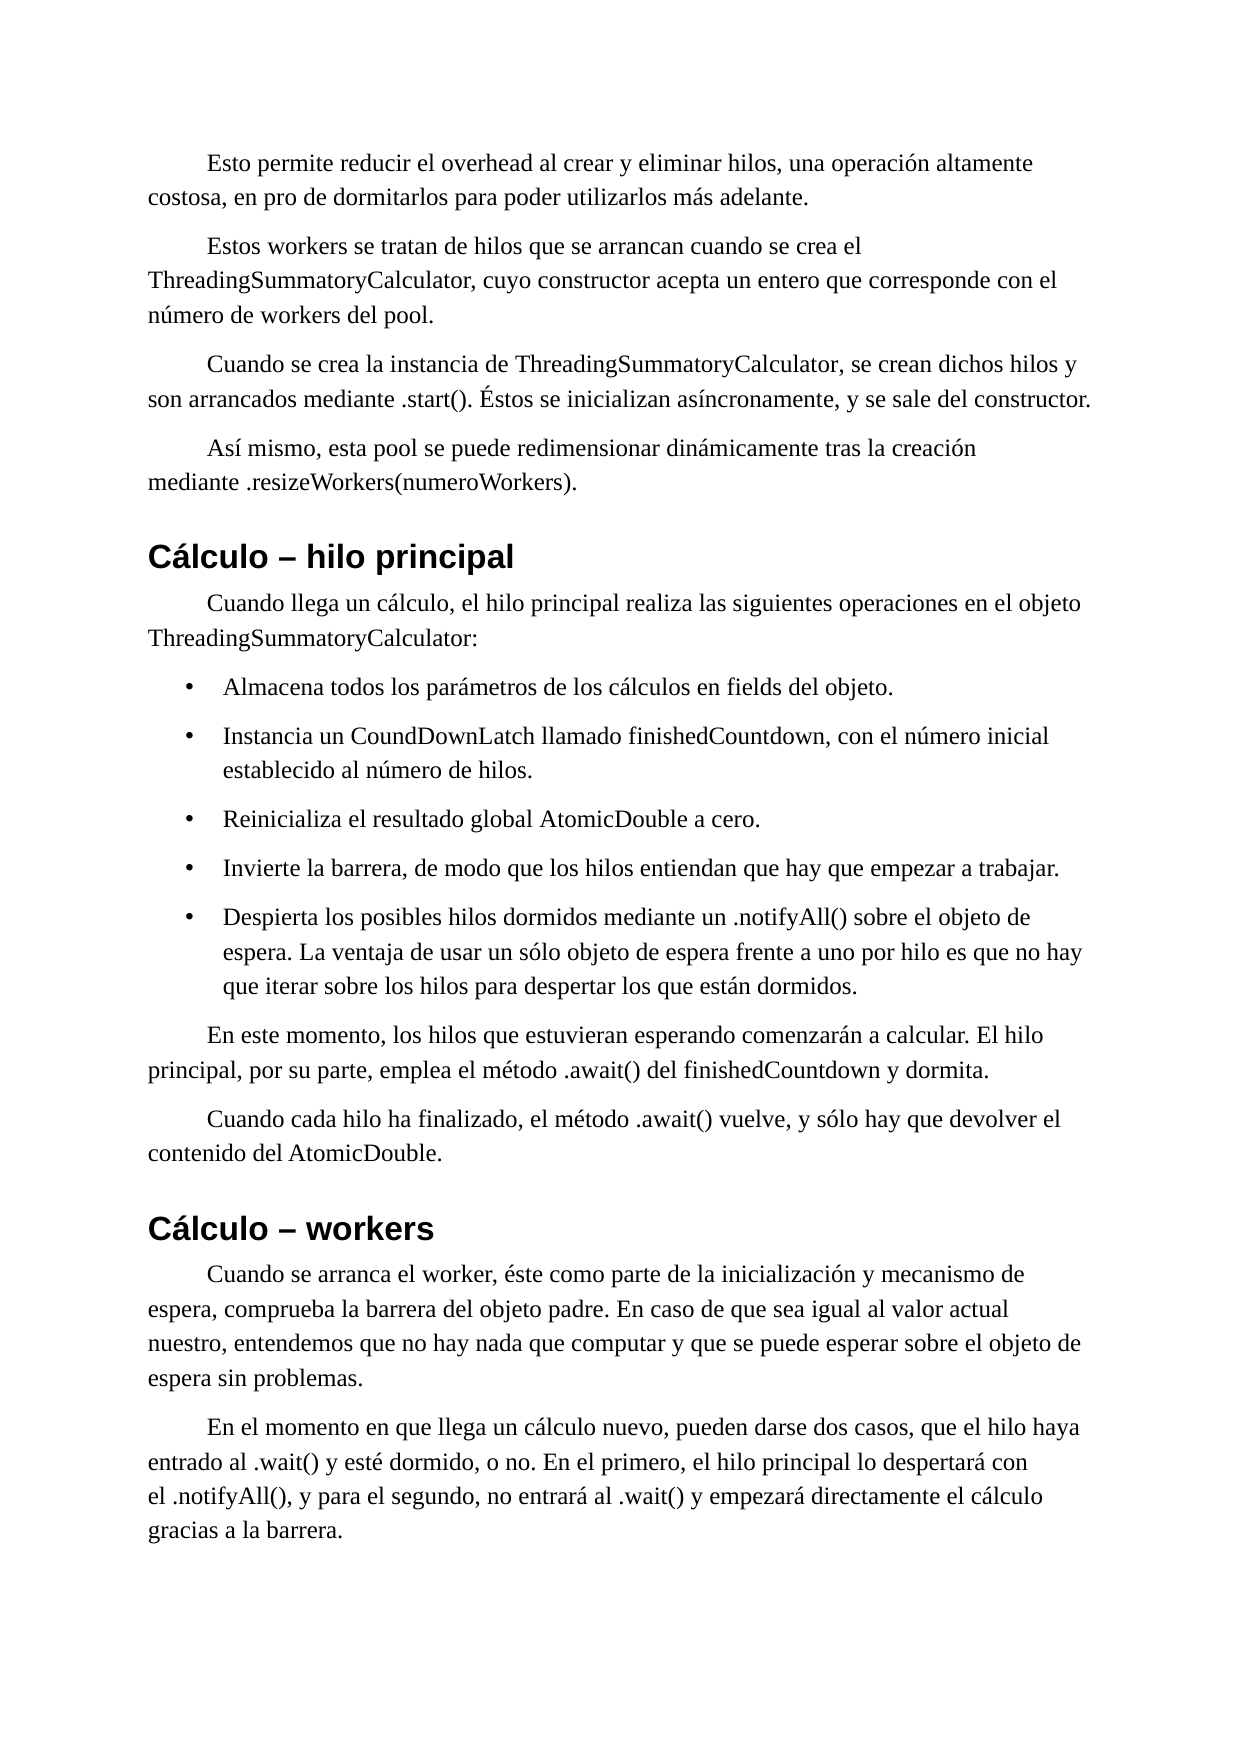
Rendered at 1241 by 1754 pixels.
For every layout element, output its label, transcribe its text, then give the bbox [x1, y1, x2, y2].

text Cuando llega un cálculo, el hilo principal realiza las siguientes operaciones en el objeto ThreadingSummatoryCalculator: [148, 588, 1093, 651]
list Despierta los posibles hilos dormidos mediante un .notifyAll() sobre el objeto de espera. La ventaja de usar un sólo objeto de espera frente a uno por hilo es que no hay que iterar sobre los hilos para despertar los que están dormidos. [185, 902, 1093, 1000]
text En el momento en que llega un cálculo nuevo, pueden darse dos casos, que el hilo haya entrado al .wait() y esté dormido, o no. En el primero, el hilo principal lo despertará con el .notifyAll(), y para el segundo, no entrará al .wait() y empezará directamente el cálculo gracias a la barrera. [148, 1412, 1093, 1544]
text En este momento, los hilos que estuvieran esperando comenzarán a calcular. El hilo principal, por su parte, emplea el método .await() del finishedCountdown y dormita. [148, 1021, 1093, 1084]
list Instancia un CoundDownLatch llamado finishedCountdown, con el número inicial establecido al número de hilos. [185, 721, 1093, 784]
list Almacena todos los parámetros de los cálculos en fields del objeto. [185, 672, 1093, 701]
list Invierte la barrera, de modo que los hilos entiendan que hay que empezar a trabajar. [185, 853, 1093, 882]
subtitle Cálculo – hilo principal [148, 537, 1093, 576]
text Estos workers se tratan de hilos que se arrancan cuando se crea el ThreadingSummatoryCalculator, cuyo constructor acepta un entero que corresponde con el número de workers del pool. [148, 231, 1093, 329]
list Reinicializa el resultado global AtomicDouble a cero. [185, 804, 1093, 833]
text Cuando se crea la instancia de ThreadingSummatoryCalculator, se crean dichos hilos y son arrancados mediante .start(). Éstos se inicializan asíncronamente, y se sale del constructor. [148, 349, 1093, 412]
text Cuando se arranca el worker, éste como parte de la inicialización y mecanismo de espera, comprueba la barrera del objeto padre. En caso de que sea igual al valor actual nuestro, entendemos que no hay nada que computar y que se puede esperar sobre el objeto de espera sin problemas. [148, 1259, 1093, 1392]
text Así mismo, esta pool se puede redimensionar dinámicamente tras la creación mediante .resizeWorkers(numeroWorkers). [148, 433, 1093, 496]
text Cuando cada hilo ha finalizado, el método .await() vuelve, y sólo hay que devolver el contenido del AtomicDouble. [148, 1104, 1093, 1167]
text Esto permite reducir el overhead al crear y eliminar hilos, una operación altamente costosa, en pro de dormitarlos para poder utilizarlos más adelante. [148, 148, 1093, 211]
subtitle Cálculo – workers [148, 1208, 1093, 1247]
